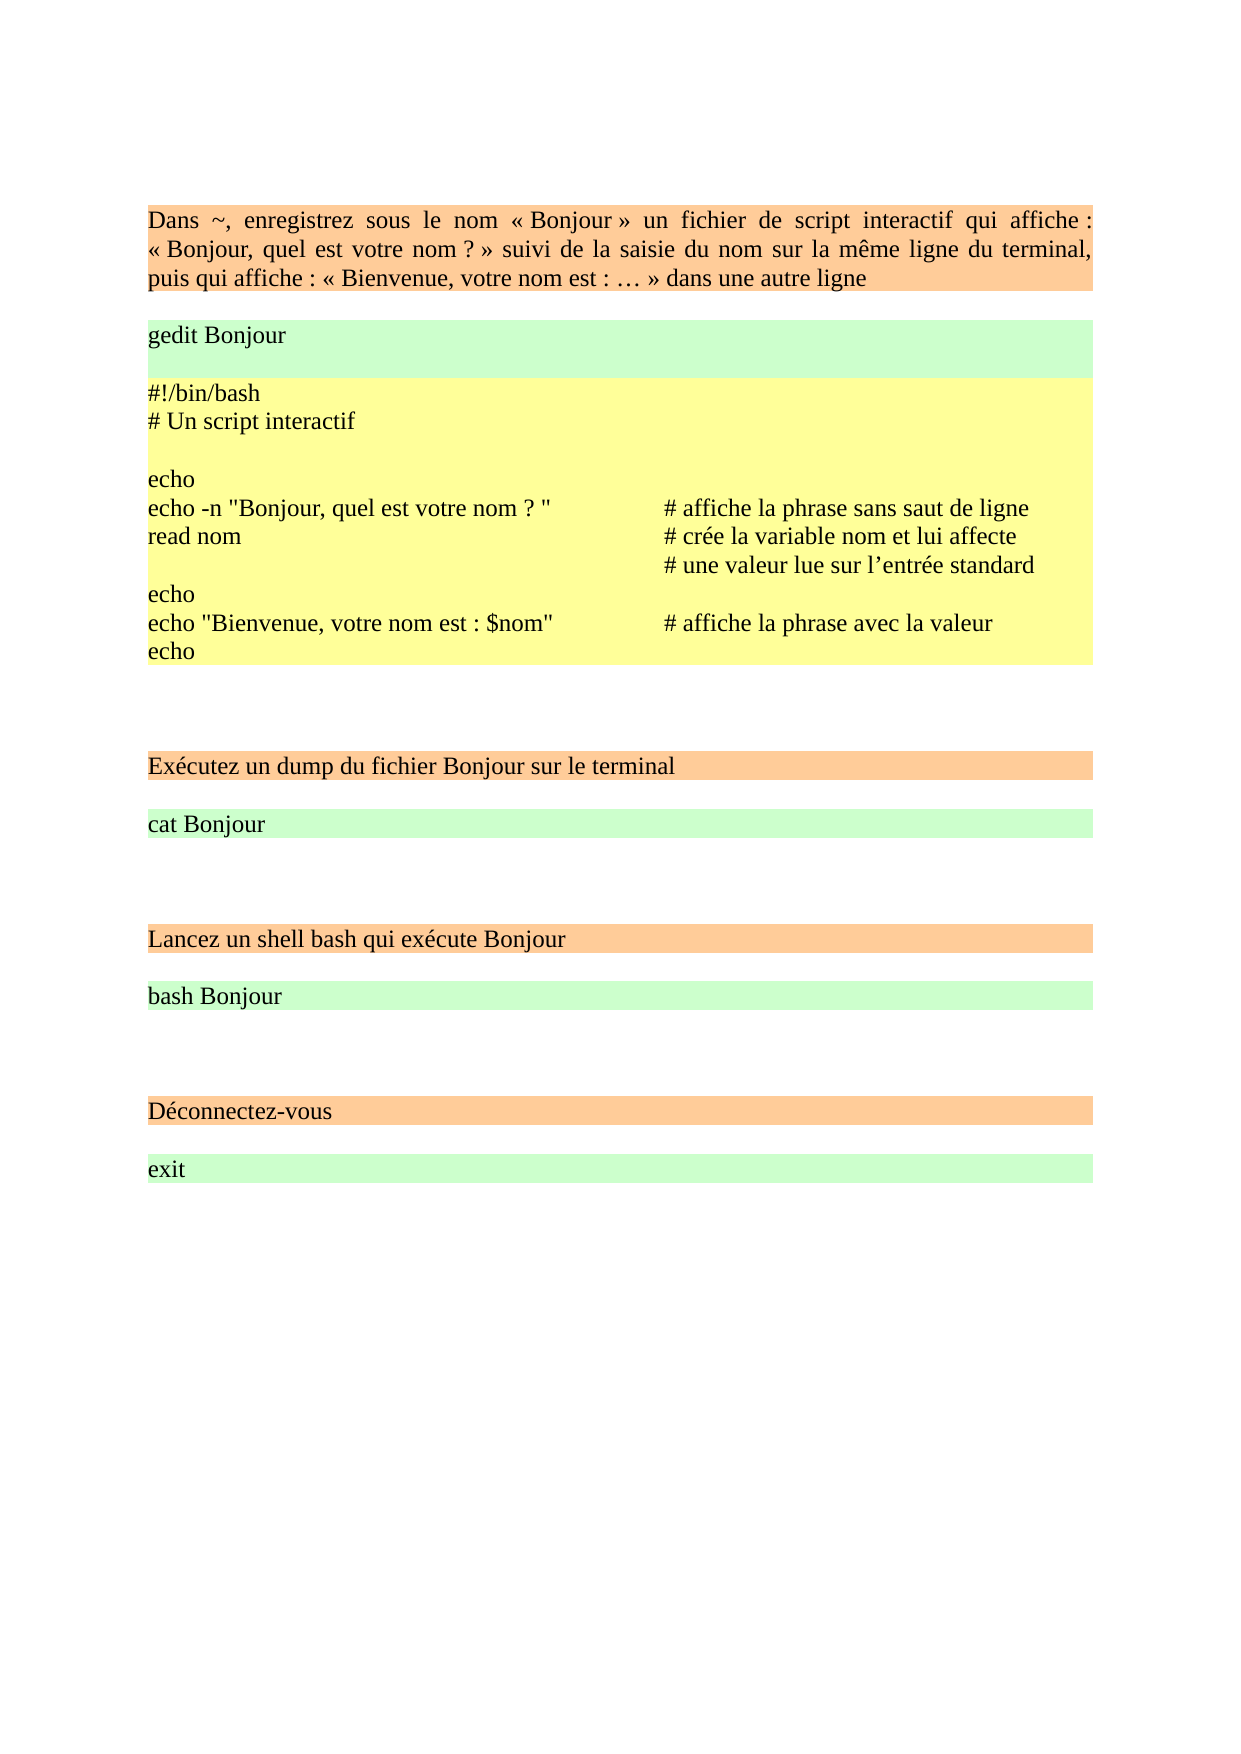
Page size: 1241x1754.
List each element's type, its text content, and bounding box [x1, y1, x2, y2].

text echo -n "Bonjour, quel est votre nom ? " # affiche la phrase sans saut de ligne [148, 493, 1093, 521]
text echo [148, 579, 1093, 608]
text Déconnectez-vous [148, 1096, 1093, 1125]
text echo [148, 464, 1093, 493]
text echo [148, 636, 1093, 665]
text Dans ~, enregistrez sous le nom « Bonjour » un fichier de script interactif qui affiche : « Bonjour, quel est votre nom ? » suivi de la saisie du nom sur la même ligne du terminal, puis qui affiche : « Bienvenue, votre nom est : … » dans une autre ligne [148, 205, 1093, 291]
text echo "Bienvenue, votre nom est : $nom" # affiche la phrase avec la valeur [148, 608, 1093, 636]
text cat Bonjour [148, 809, 1093, 838]
text # Un script interactif [148, 406, 1093, 435]
text read nom # crée la variable nom et lui affecte [148, 521, 1093, 550]
text # une valeur lue sur l’entrée standard [148, 550, 1093, 579]
text gedit Bonjour [148, 320, 1093, 349]
text Exécutez un dump du fichier Bonjour sur le terminal [148, 751, 1093, 780]
text exit [148, 1154, 1093, 1183]
text #!/bin/bash [148, 378, 1093, 406]
text Lancez un shell bash qui exécute Bonjour [148, 924, 1093, 953]
text bash Bonjour [148, 981, 1093, 1010]
